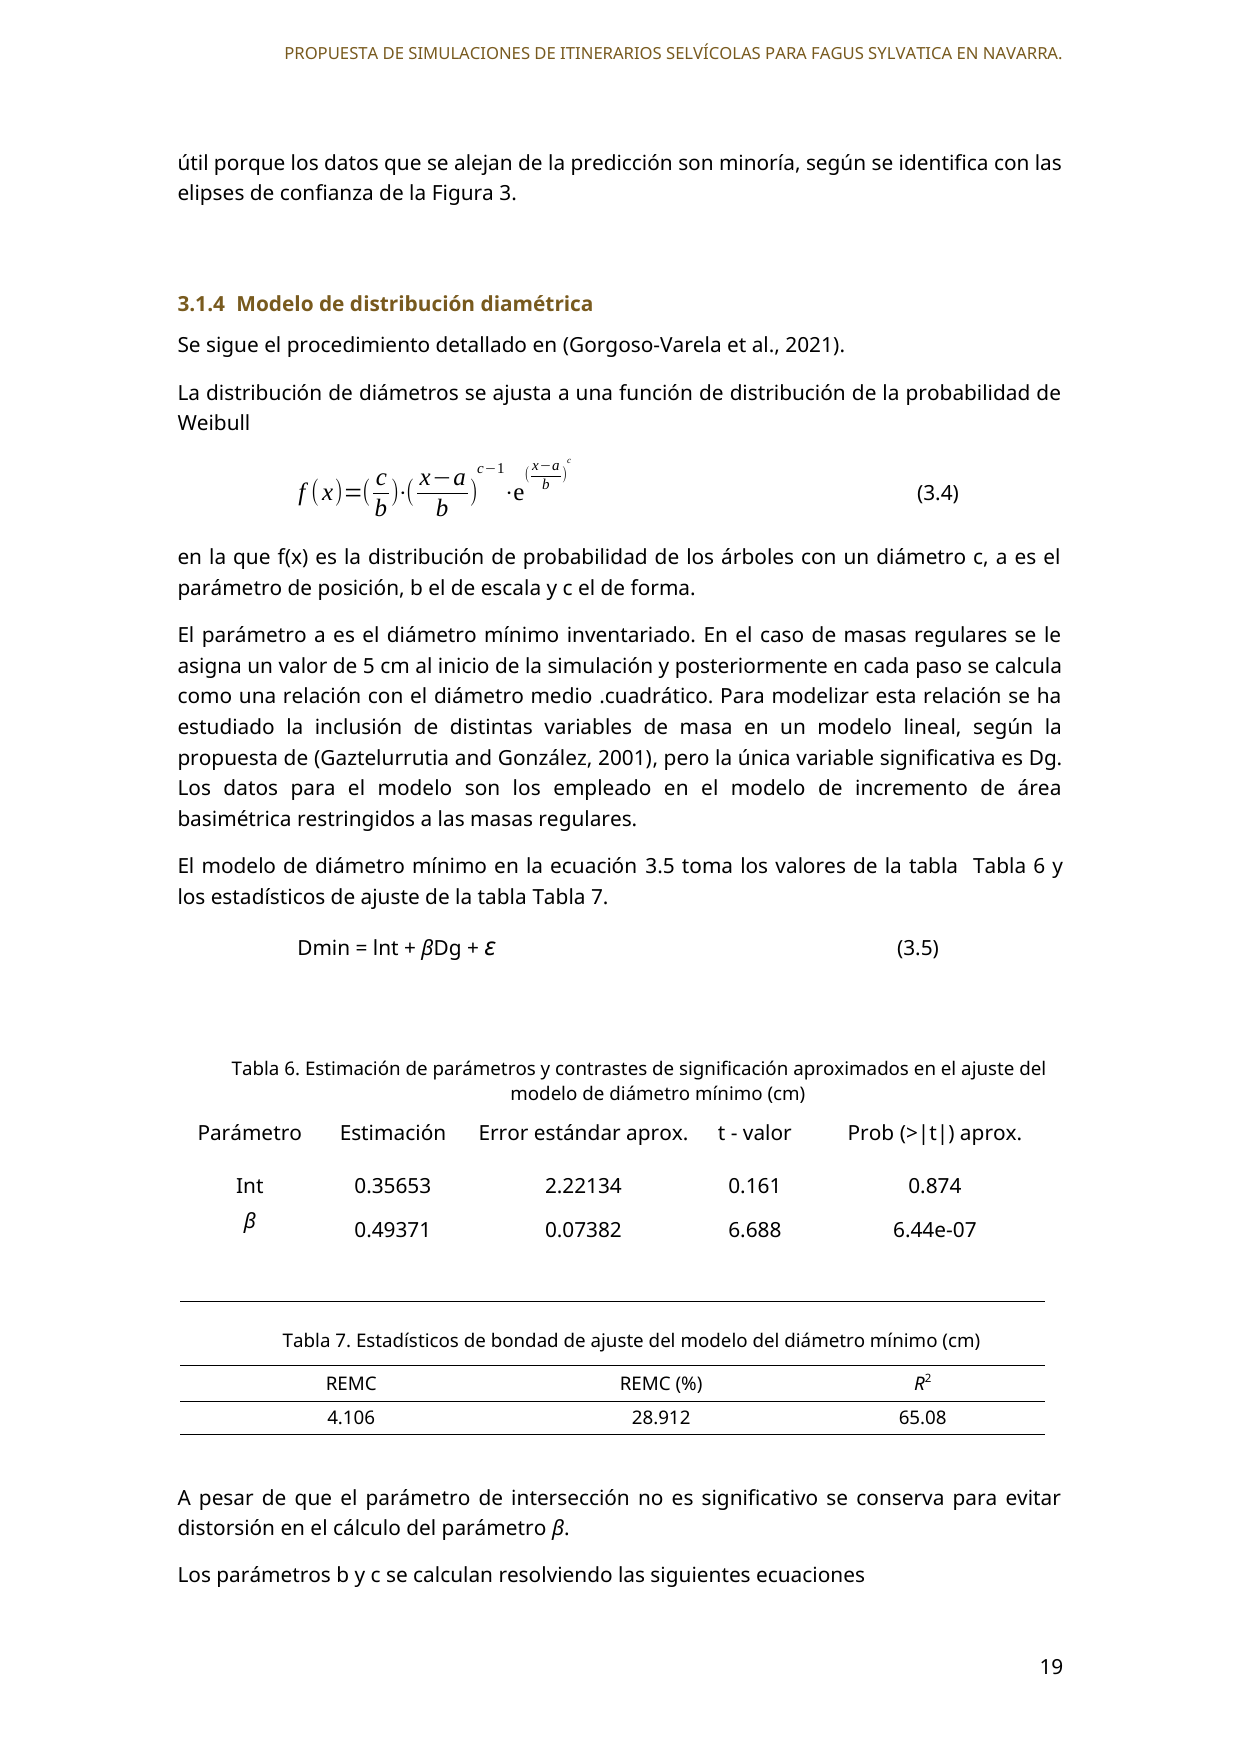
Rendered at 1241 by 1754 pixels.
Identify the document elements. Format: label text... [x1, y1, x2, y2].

table_cell β [184, 1207, 314, 1254]
table_header Estadísticos de bondad de ajuste del modelo del diámetro mínimo (cm) [180, 1302, 1045, 1365]
table_cell Parámetro [184, 1118, 314, 1165]
text El parámetro a es el diámetro mínimo inventariado. En el caso de masas regulares se le asigna un valor de 5 cm al inicio de la simulación y posteriormente en cada paso se calcula como una relación con el diámetro medio .cuadrático. Para modelizar esta relación se ha estudiado la inclusión de distintas variables de masa en un modelo lineal, según la propuesta de (Gaztelurrutia and González, 2001), pero la única variable significativa es Dg. Los datos para el modelo son los empleado en el modelo de incremento de área basimétrica restringidos a las masas regulares. [177, 620, 1063, 832]
table_cell REMC (%) [522, 1366, 800, 1401]
subtitle Modelo de distribución diamétrica [177, 289, 1063, 318]
table_cell 65.08 [800, 1402, 1045, 1434]
text en la que f(x) es la distribución de probabilidad de los árboles con un diámetro c, a es el parámetro de posición, b el de escala y c el de forma. [177, 542, 1063, 601]
text Los parámetros b y c se calculan resolviendo las siguientes ecuaciones [177, 1561, 1063, 1589]
text Dmin = lnt + βDg + ε (3.5) [177, 929, 1063, 963]
table_cell Prob (>|t|) aprox. [814, 1118, 1056, 1165]
table_cell 2.22134 [471, 1165, 696, 1207]
text (3.4) [177, 456, 1063, 523]
text útil porque los datos que se alejan de la predicción son minoría, según se identifica con las elipses de confianza de la Figura 3. [177, 148, 1063, 207]
table_cell 0.49371 [315, 1207, 471, 1254]
text A pesar de que el parámetro de intersección no es significativo se conserva para evitar distorsión en el cálculo del parámetro β. [177, 1483, 1063, 1542]
table_cell 0.161 [696, 1165, 813, 1207]
table_cell 0.874 [814, 1165, 1056, 1207]
table_cell Error estándar aprox. [471, 1118, 696, 1165]
table_cell 28.912 [522, 1402, 800, 1434]
table_header Estimación de parámetros y contrastes de significación aproximados en el ajuste del modelo de diámetro mínimo (cm) [184, 1030, 1056, 1118]
text Se sigue el procedimiento detallado en (Gorgoso-Varela et al., 2021). [177, 330, 1063, 359]
text El modelo de diámetro mínimo en la ecuación 3.5 toma los valores de la tabla Tabla 6 y los estadísticos de ajuste de la tabla Tabla 7. [177, 851, 1063, 910]
table_cell 0.35653 [315, 1165, 471, 1207]
text La distribución de diámetros se ajusta a una función de distribución de la probabilidad de Weibull [177, 378, 1063, 437]
table_cell 6.688 [696, 1207, 813, 1254]
table_cell 4.106 [180, 1402, 522, 1434]
table_cell 6.44e-07 [814, 1207, 1056, 1254]
table_cell 0.07382 [471, 1207, 696, 1254]
table_cell Estimación [315, 1118, 471, 1165]
table_cell REMC [180, 1366, 522, 1401]
table_cell t - valor [696, 1118, 813, 1165]
table_cell Int [184, 1165, 314, 1207]
table_cell R2 [800, 1366, 1045, 1401]
